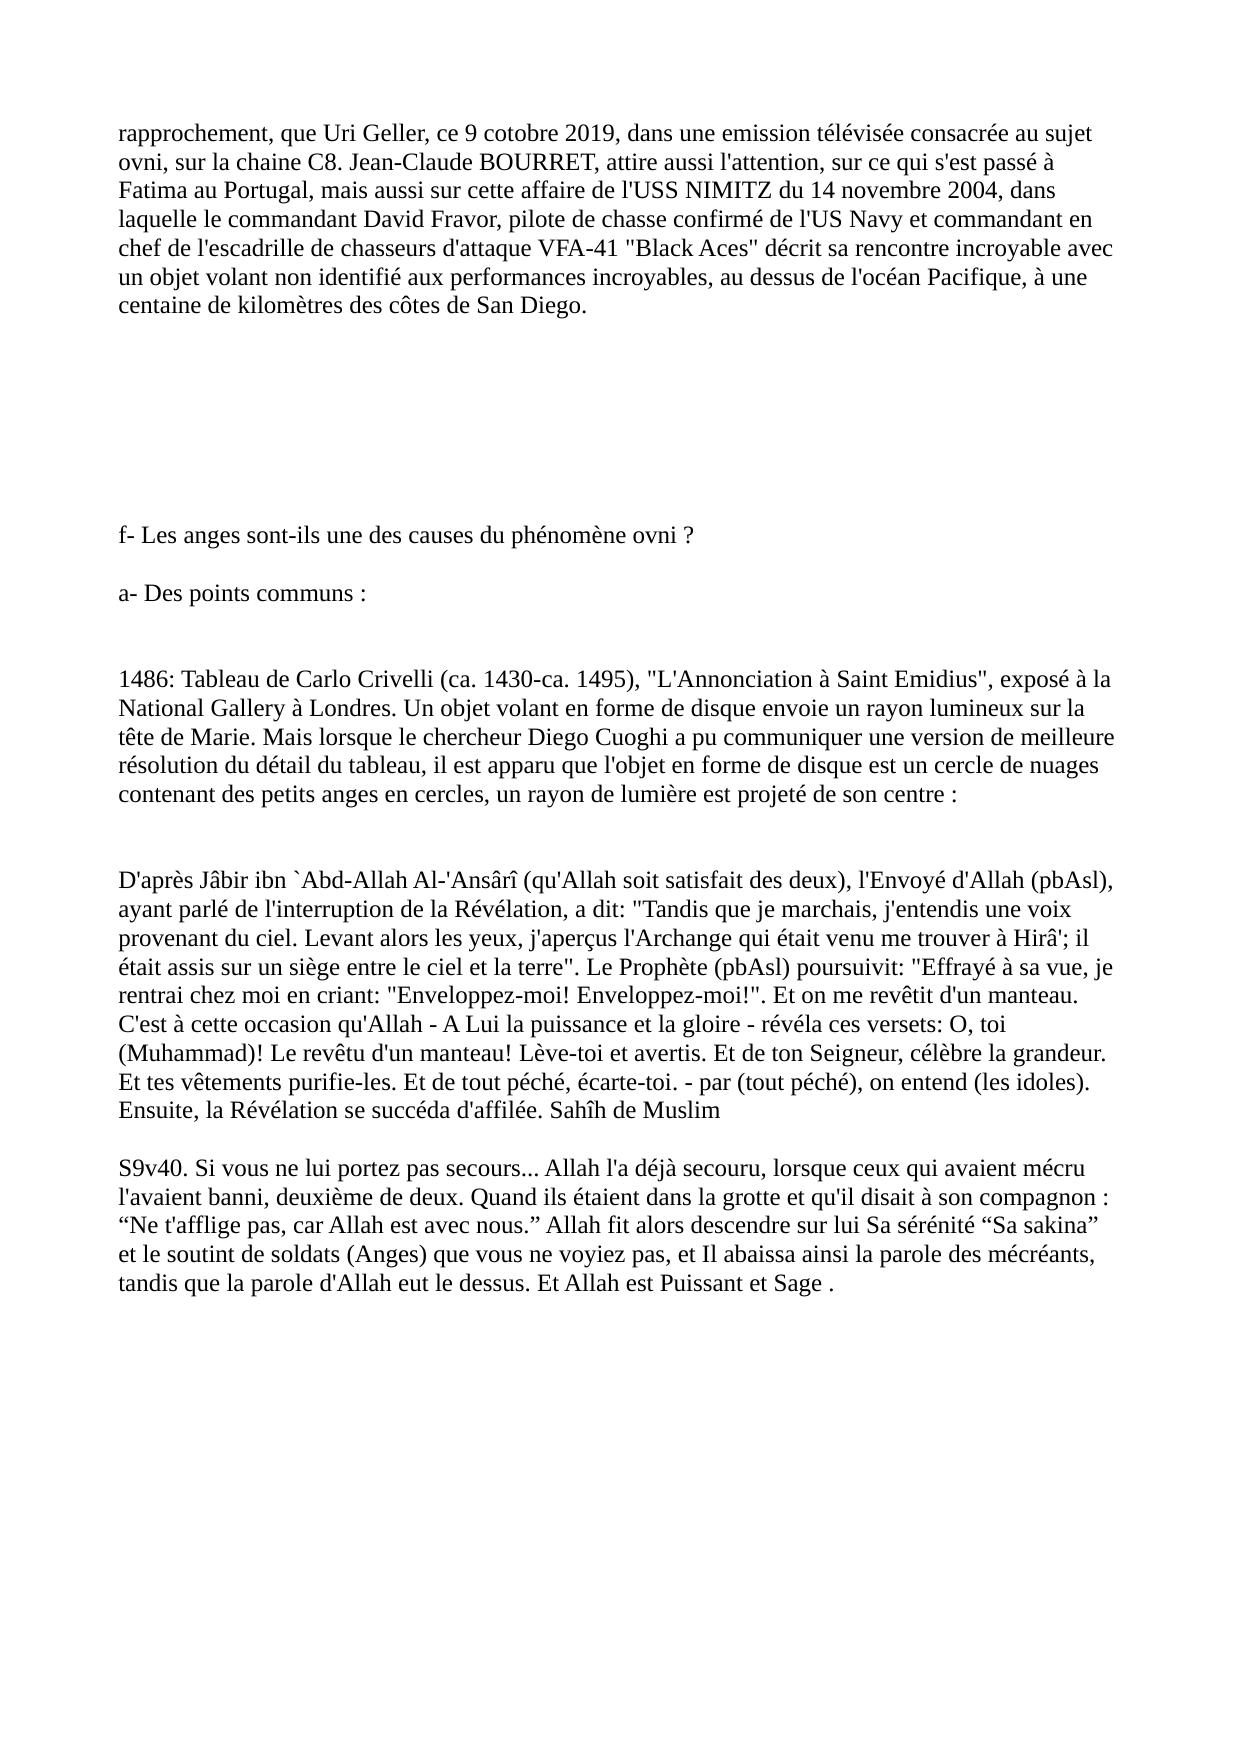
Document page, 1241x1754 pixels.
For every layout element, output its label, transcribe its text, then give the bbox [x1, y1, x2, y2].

text D'après Jâbir ibn `Abd-Allah Al-'Ansârî (qu'Allah soit satisfait des deux), l'Envoyé d'Allah (pbAsl), ayant parlé de l'interruption de la Révélation, a dit: "Tandis que je marchais, j'entendis une voix provenant du ciel. Levant alors les yeux, j'aperçus l'Archange qui était venu me trouver à Hirâ'; il était assis sur un siège entre le ciel et la terre". Le Prophète (pbAsl) poursuivit: "Effrayé à sa vue, je rentrai chez moi en criant: "Enveloppez-moi! Enveloppez-moi!". Et on me revêtit d'un manteau. C'est à cette occasion qu'Allah - A Lui la puissance et la gloire - révéla ces versets: O, toi (Muhammad)! Le revêtu d'un manteau! Lève-toi et avertis. Et de ton Seigneur, célèbre la grandeur. Et tes vêtements purifie-les. Et de tout péché, écarte-toi. - par (tout péché), on entend (les idoles). Ensuite, la Révélation se succéda d'affilée. Sahîh de Muslim [118, 866, 1122, 1124]
text 1486: Tableau de Carlo Crivelli (ca. 1430-ca. 1495), "L'Annonciation à Saint Emidius", exposé à la National Gallery à Londres. Un objet volant en forme de disque envoie un rayon lumineux sur la tête de Marie. Mais lorsque le chercheur Diego Cuoghi a pu communiquer une version de meilleure résolution du détail du tableau, il est apparu que l'objet en forme de disque est un cercle de nuages contenant des petits anges en cercles, un rayon de lumière est projeté de son centre : [118, 664, 1122, 808]
text S9v40. Si vous ne lui portez pas secours... Allah l'a déjà secouru, lorsque ceux qui avaient mécru l'avaient banni, deuxième de deux. Quand ils étaient dans la grotte et qu'il disait à son compagnon : “Ne t'afflige pas, car Allah est avec nous.” Allah fit alors descendre sur lui Sa sérénité “Sa sakina” et le soutint de soldats (Anges) que vous ne voyiez pas, et Il abaissa ainsi la parole des mécréants, tandis que la parole d'Allah eut le dessus. Et Allah est Puissant et Sage . [118, 1153, 1122, 1297]
text rapprochement, que Uri Geller, ce 9 cotobre 2019, dans une emission télévisée consacrée au sujet ovni, sur la chaine C8. Jean-Claude BOURRET, attire aussi l'attention, sur ce qui s'est passé à Fatima au Portugal, mais aussi sur cette affaire de l'USS NIMITZ du 14 novembre 2004, dans laquelle le commandant David Fravor, pilote de chasse confirmé de l'US Navy et commandant en chef de l'escadrille de chasseurs d'attaque VFA-41 "Black Aces" décrit sa rencontre incroyable avec un objet volant non identifié aux performances incroyables, au dessus de l'océan Pacifique, à une centaine de kilomètres des côtes de San Diego. [118, 118, 1122, 319]
text f- Les anges sont-ils une des causes du phénomène ovni ? ​ [118, 521, 1122, 549]
text a- Des points communs : [118, 578, 1122, 607]
